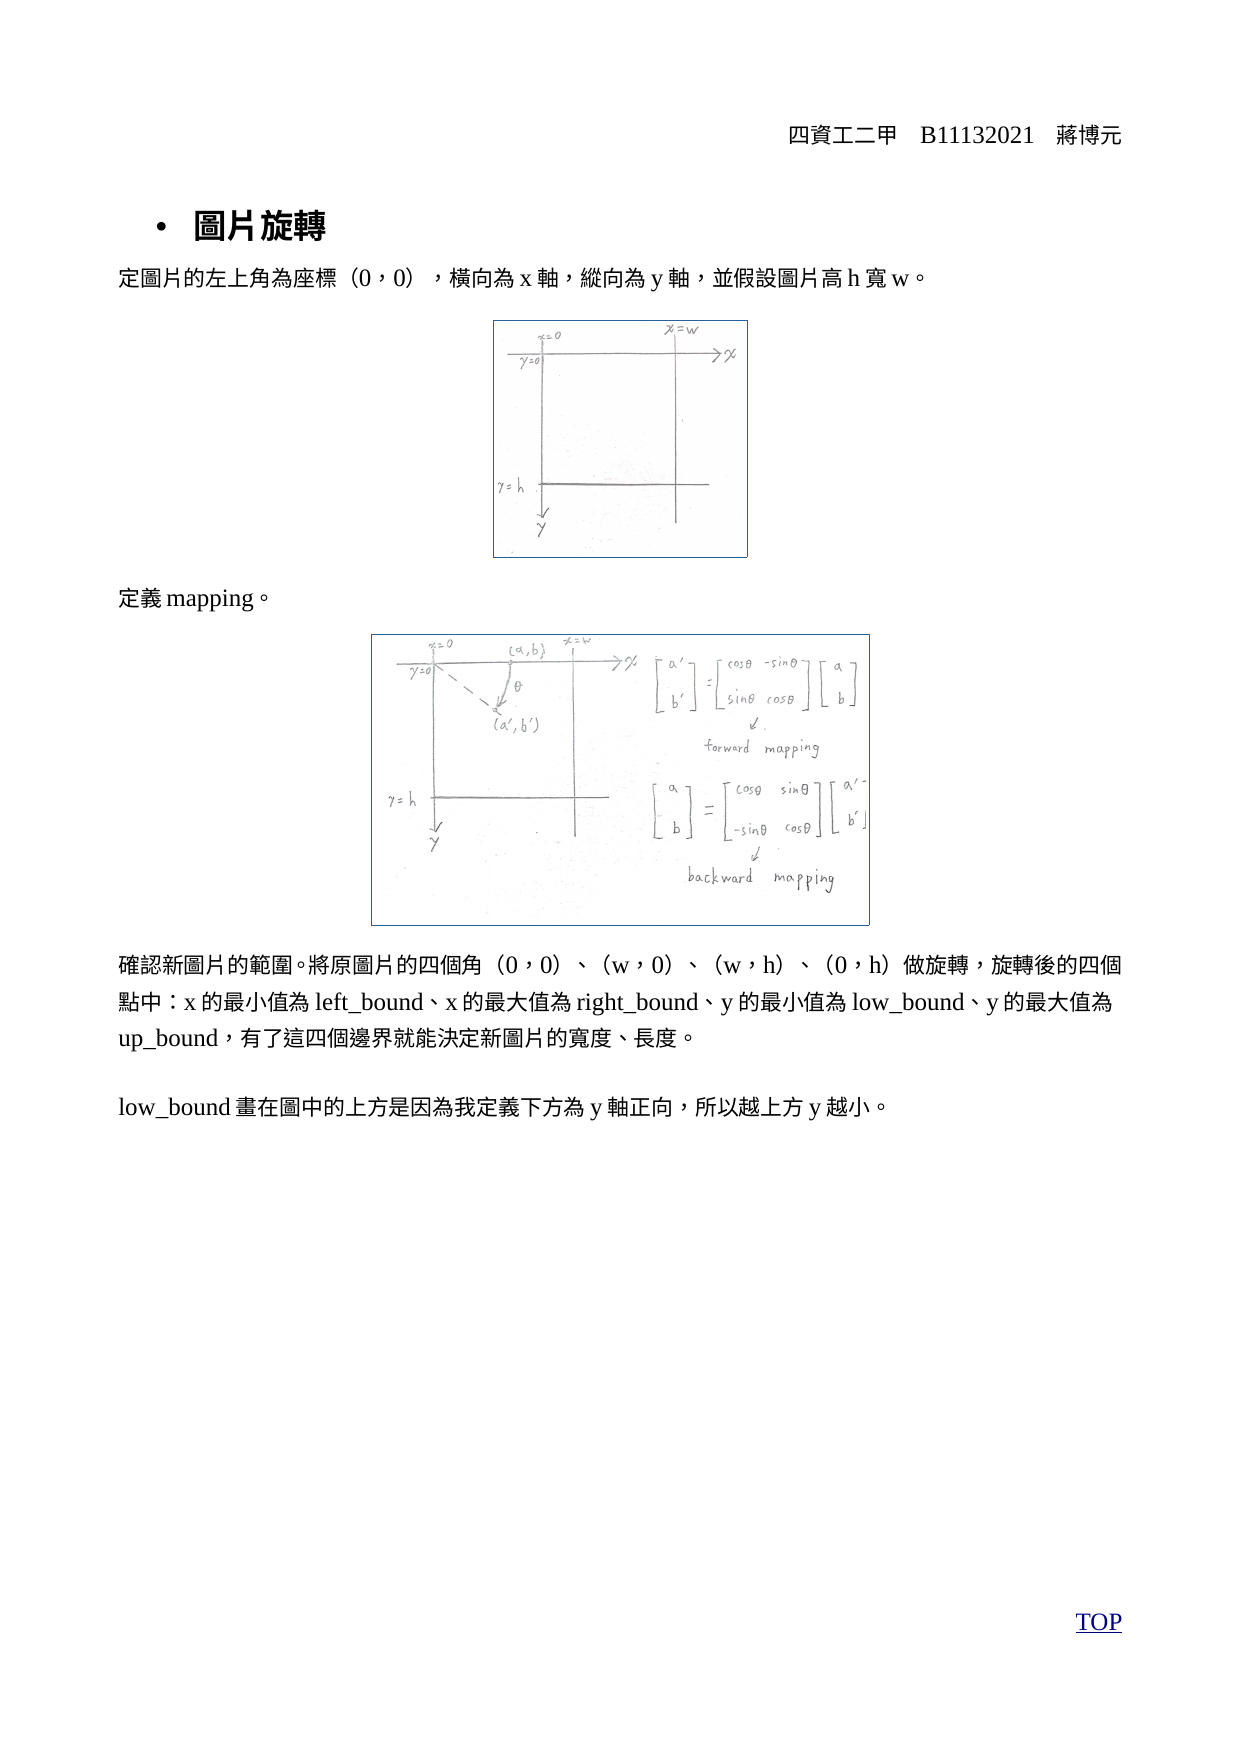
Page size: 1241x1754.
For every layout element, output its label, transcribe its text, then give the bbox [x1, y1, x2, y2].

picture [496, 322, 744, 554]
text 定圖片的左上角為座標（0，0），橫向為x軸，縱向為y軸，並假設圖片高h寬w。 [118, 261, 1122, 292]
picture [374, 636, 867, 922]
subtitle 圖片旋轉 [156, 200, 1122, 248]
text 確認新圖片的範圍。將原圖片的四個角（0，0）、（w，0）、（w，h）、（0，h）做旋轉，旋轉後的四個點中：x的最小值為left_bound、x的最大值為right_bound、y的最小值為low_bound、y的最大值為up_bound，有了這四個邊界就能決定新圖片的寬度、長度。 [118, 649, 1122, 1053]
text [494, 321, 747, 557]
text 定義mapping。 [118, 330, 1122, 612]
text [372, 635, 869, 925]
text low_bound畫在圖中的上方是因為我定義下方為y軸正向，所以越上方y越小。 [118, 1090, 1122, 1121]
